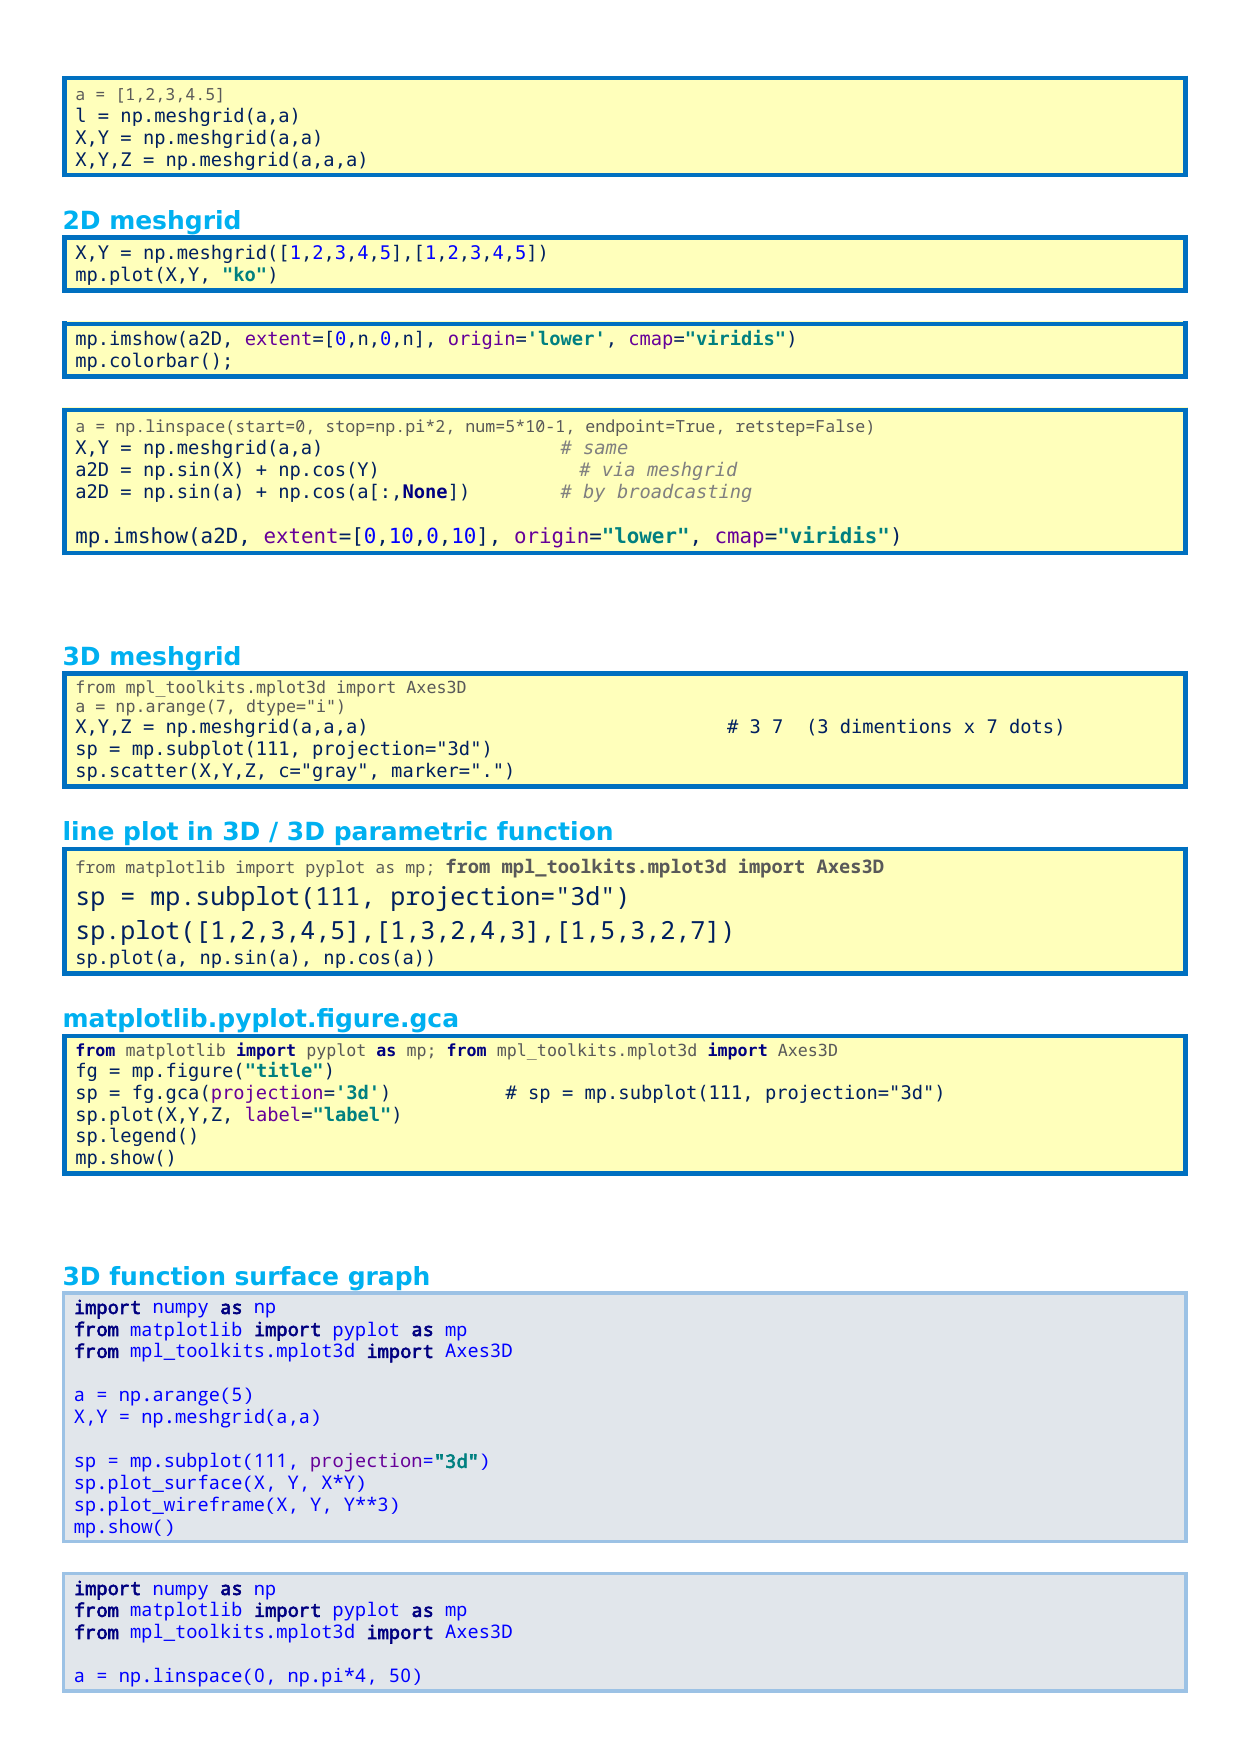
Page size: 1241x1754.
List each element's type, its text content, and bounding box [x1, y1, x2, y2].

text sp = mp.subplot(111, projection="3d") [67, 731, 1183, 753]
text from matplotlib import pyplot as mp; from mpl_toolkits.mplot3d import Axes3D [67, 1038, 1183, 1053]
text fg = mp.figure("title") sp = fg.gca(projection='3d') # sp = mp.subplot(111, projection="3d") sp.plot(X,Y,Z, label="label") sp.legend() mp.show() [67, 1053, 1183, 1171]
title 3D function surface graph [62, 1262, 1188, 1291]
text sp.plot([1,2,3,4,5],[1,3,2,4,3],[1,5,3,2,7]) [630, 906, 1183, 940]
text a = np.linspace(start=0, stop=np.pi*2, num=5*10-1, endpoint=True, retstep=False) X,Y = np.meshgrid(a,a) # same a2D = np.sin(X) + np.cos(Y) # via meshgrid a2D = np.sin(a) + np.cos(a[:,None]) # by broadcasting mp.imshow(a2D, extent=[0,10,0,10], origin="lower", cmap="viridis") [67, 412, 1183, 551]
text sp.scatter(X,Y,Z, c="gray", marker=".") [67, 753, 1183, 784]
text from matplotlib import pyplot as mp; from mpl_toolkits.mplot3d import Axes3D [67, 851, 1183, 872]
text import numpy as np from matplotlib import pyplot as mp from mpl_toolkits.mplot3d import Axes3D a = np.arange(5) X,Y = np.meshgrid(a,a) sp = mp.subplot(111, projection="3d") sp.plot_surface(X, Y, X*Y) [65, 1295, 1184, 1489]
text sp.plot_wireframe(X, Y, Y**3) mp.show() [65, 1489, 1184, 1540]
text sp.plot(a, np.sin(a), np.cos(a)) [67, 940, 1183, 971]
text mp.imshow(a2D, extent=[0,n,0,n], origin='lower', cmap="viridis") mp.colorbar(); [67, 326, 1183, 374]
text sp = mp.subplot(111, projection="3d") [67, 872, 1183, 906]
title line plot in 3D / 3D parametric function [62, 817, 1188, 847]
text a = [1,2,3,4.5] l = np.meshgrid(a,a) X,Y = np.meshgrid(a,a) X,Y,Z = np.meshgrid(a,a,a) [67, 80, 1183, 173]
text X,Y = np.meshgrid([1,2,3,4,5],[1,2,3,4,5]) mp.plot(X,Y, "ko") [67, 240, 1183, 288]
title 2D meshgrid [62, 206, 1188, 235]
text X,Y,Z = np.meshgrid(a,a,a) # 3 7 (3 dimentions x 7 dots) [67, 709, 1183, 731]
text from mpl_toolkits.mplot3d import Axes3D [67, 676, 1183, 690]
title 3D meshgrid [62, 642, 1188, 671]
text import numpy as np from matplotlib import pyplot as mp from mpl_toolkits.mplot3d import Axes3D a = np.linspace(0, np.pi*4, 50) [65, 1575, 1184, 1689]
title matplotlib.pyplot.figure.gca [62, 1004, 1188, 1034]
text a = np.arange(7, dtype="i") [67, 690, 1183, 709]
